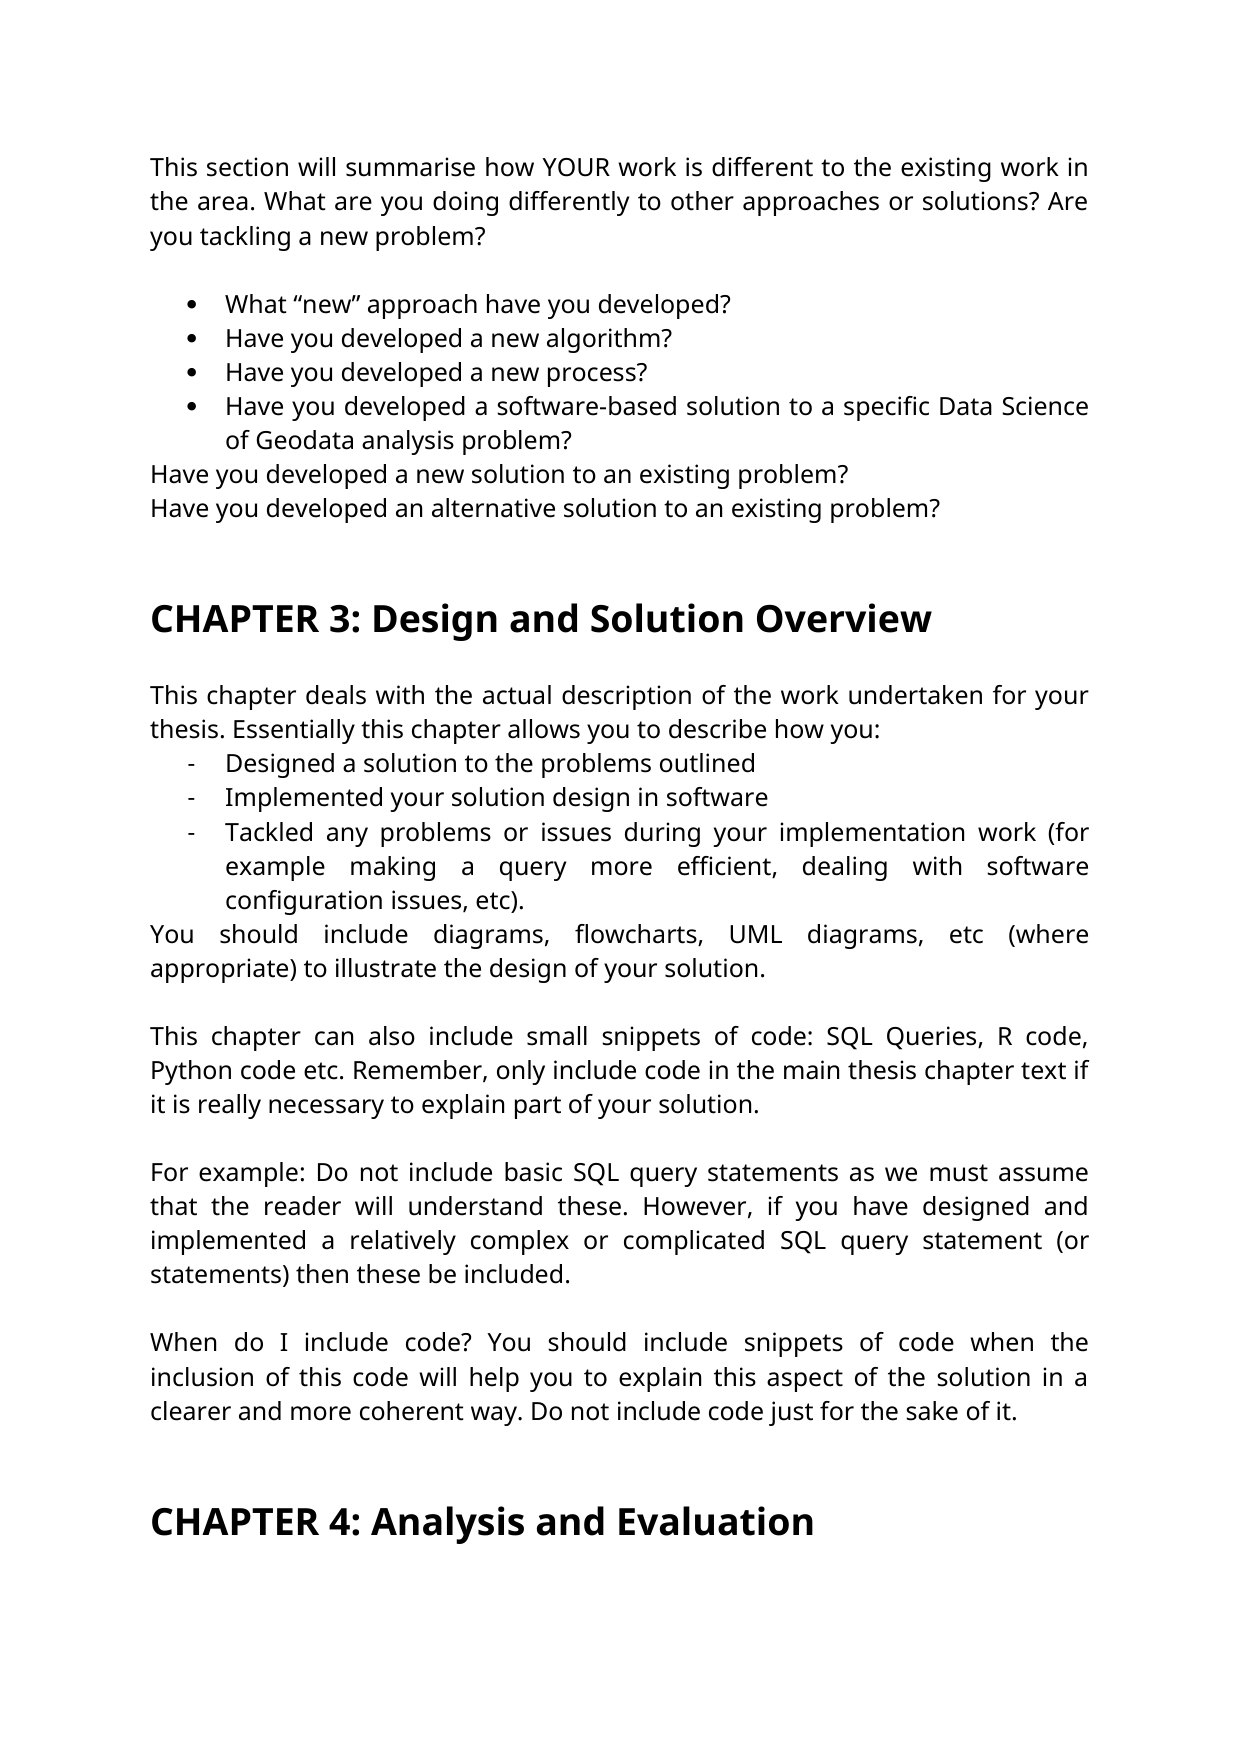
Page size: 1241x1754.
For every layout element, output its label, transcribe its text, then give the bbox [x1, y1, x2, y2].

text CHAPTER 4: Analysis and Evaluation [150, 1495, 1090, 1546]
text Have you developed an alternative solution to an existing problem? [150, 491, 1090, 525]
list Tackled any problems or issues during your implementation work (for example making a query more efficient, dealing with software configuration issues, etc). [187, 814, 1090, 916]
text CHAPTER 3: Design and Solution Overview [150, 593, 1090, 644]
list What “new” approach have you developed? [187, 286, 1090, 320]
text This chapter can also include small snippets of code: SQL Queries, R code, Python code etc. Remember, only include code in the main thesis chapter text if it is really necessary to explain part of your solution. [150, 1018, 1090, 1121]
text Have you developed a new solution to an existing problem? [150, 457, 1090, 491]
text This chapter deals with the actual description of the work undertaken for your thesis. Essentially this chapter allows you to describe how you: [150, 678, 1090, 746]
list Have you developed a software-based solution to a specific Data Science of Geodata analysis problem? [187, 388, 1090, 457]
list Have you developed a new process? [187, 354, 1090, 388]
text For example: Do not include basic SQL query statements as we must assume that the reader will understand these. However, if you have designed and implemented a relatively complex or complicated SQL query statement (or statements) then these be included. [150, 1155, 1090, 1291]
list Designed a solution to the problems outlined [187, 746, 1090, 780]
list Have you developed a new algorithm? [187, 320, 1090, 354]
list Implemented your solution design in software [187, 780, 1090, 814]
text You should include diagrams, flowcharts, UML diagrams, etc (where appropriate) to illustrate the design of your solution. [150, 916, 1090, 984]
text This section will summarise how YOUR work is different to the existing work in the area. What are you doing differently to other approaches or solutions? Are you tackling a new problem? [150, 150, 1090, 252]
text When do I include code? You should include snippets of code when the inclusion of this code will help you to explain this aspect of the solution in a clearer and more coherent way. Do not include code just for the sake of it. [150, 1325, 1090, 1427]
